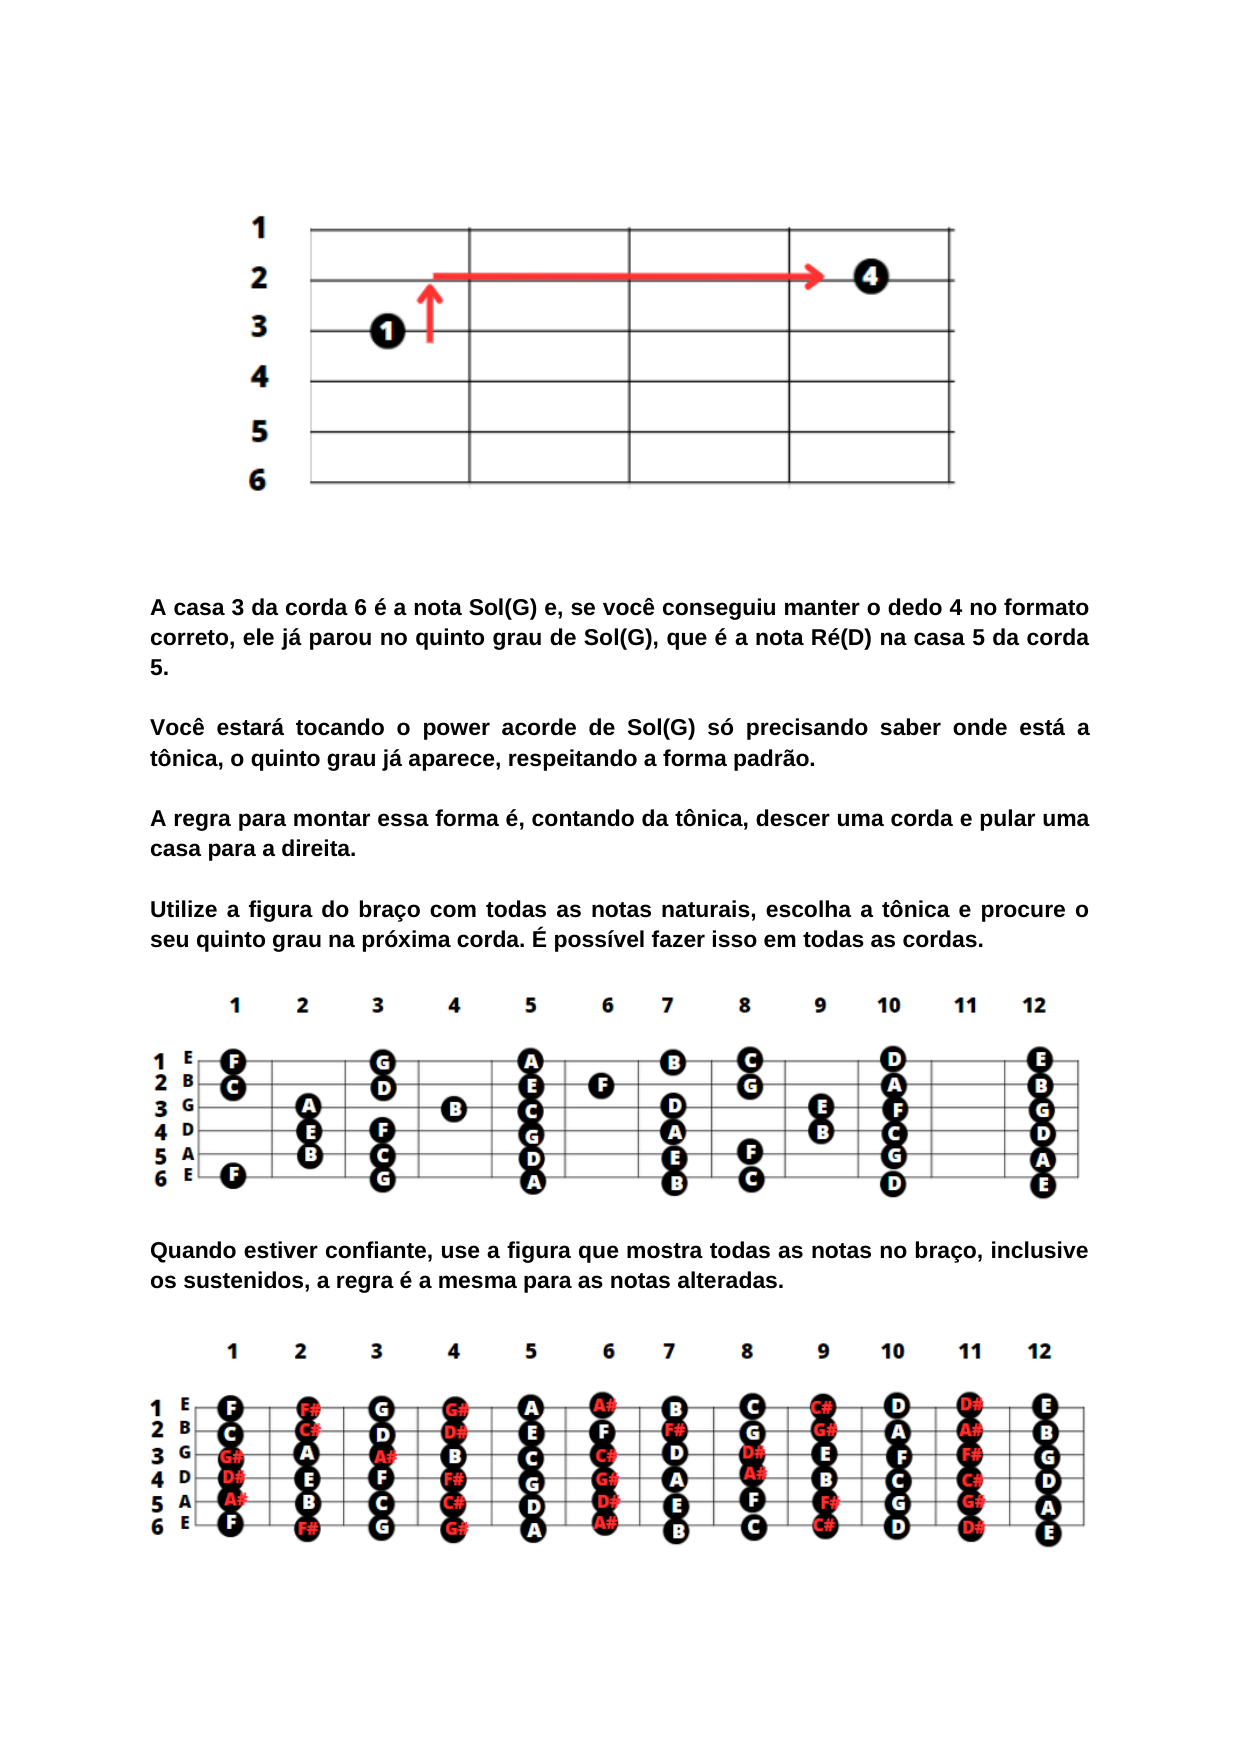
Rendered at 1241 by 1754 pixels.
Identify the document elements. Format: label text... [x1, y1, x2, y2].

text Você estará tocando o power acorde de Sol(G) só precisando saber onde está a tônica, o quinto grau já aparece, respeitando a forma padrão. [150, 714, 1090, 771]
text Quando estiver confiante, use a figura que mostra todas as notas no braço, inclusive os sustenidos, a regra é a mesma para as notas alteradas. [150, 1237, 1090, 1293]
picture [150, 1327, 1091, 1549]
picture [212, 150, 1028, 560]
text A regra para montar essa forma é, contando da tônica, descer uma corda e pular uma casa para a direita. [150, 805, 1090, 861]
text A casa 3 da corda 6 é a nota Sol(G) e, se você conseguiu manter o dedo 4 no formato correto, ele já parou no quinto grau de Sol(G), que é a nota Ré(D) na casa 5 da corda 5. [150, 593, 1090, 680]
text Utilize a figura do braço com todas as notas naturais, escolha a tônica e procure o seu quinto grau na próxima corda. É possível fazer isso em todas as cordas. [150, 896, 1090, 952]
picture [150, 986, 1091, 1203]
